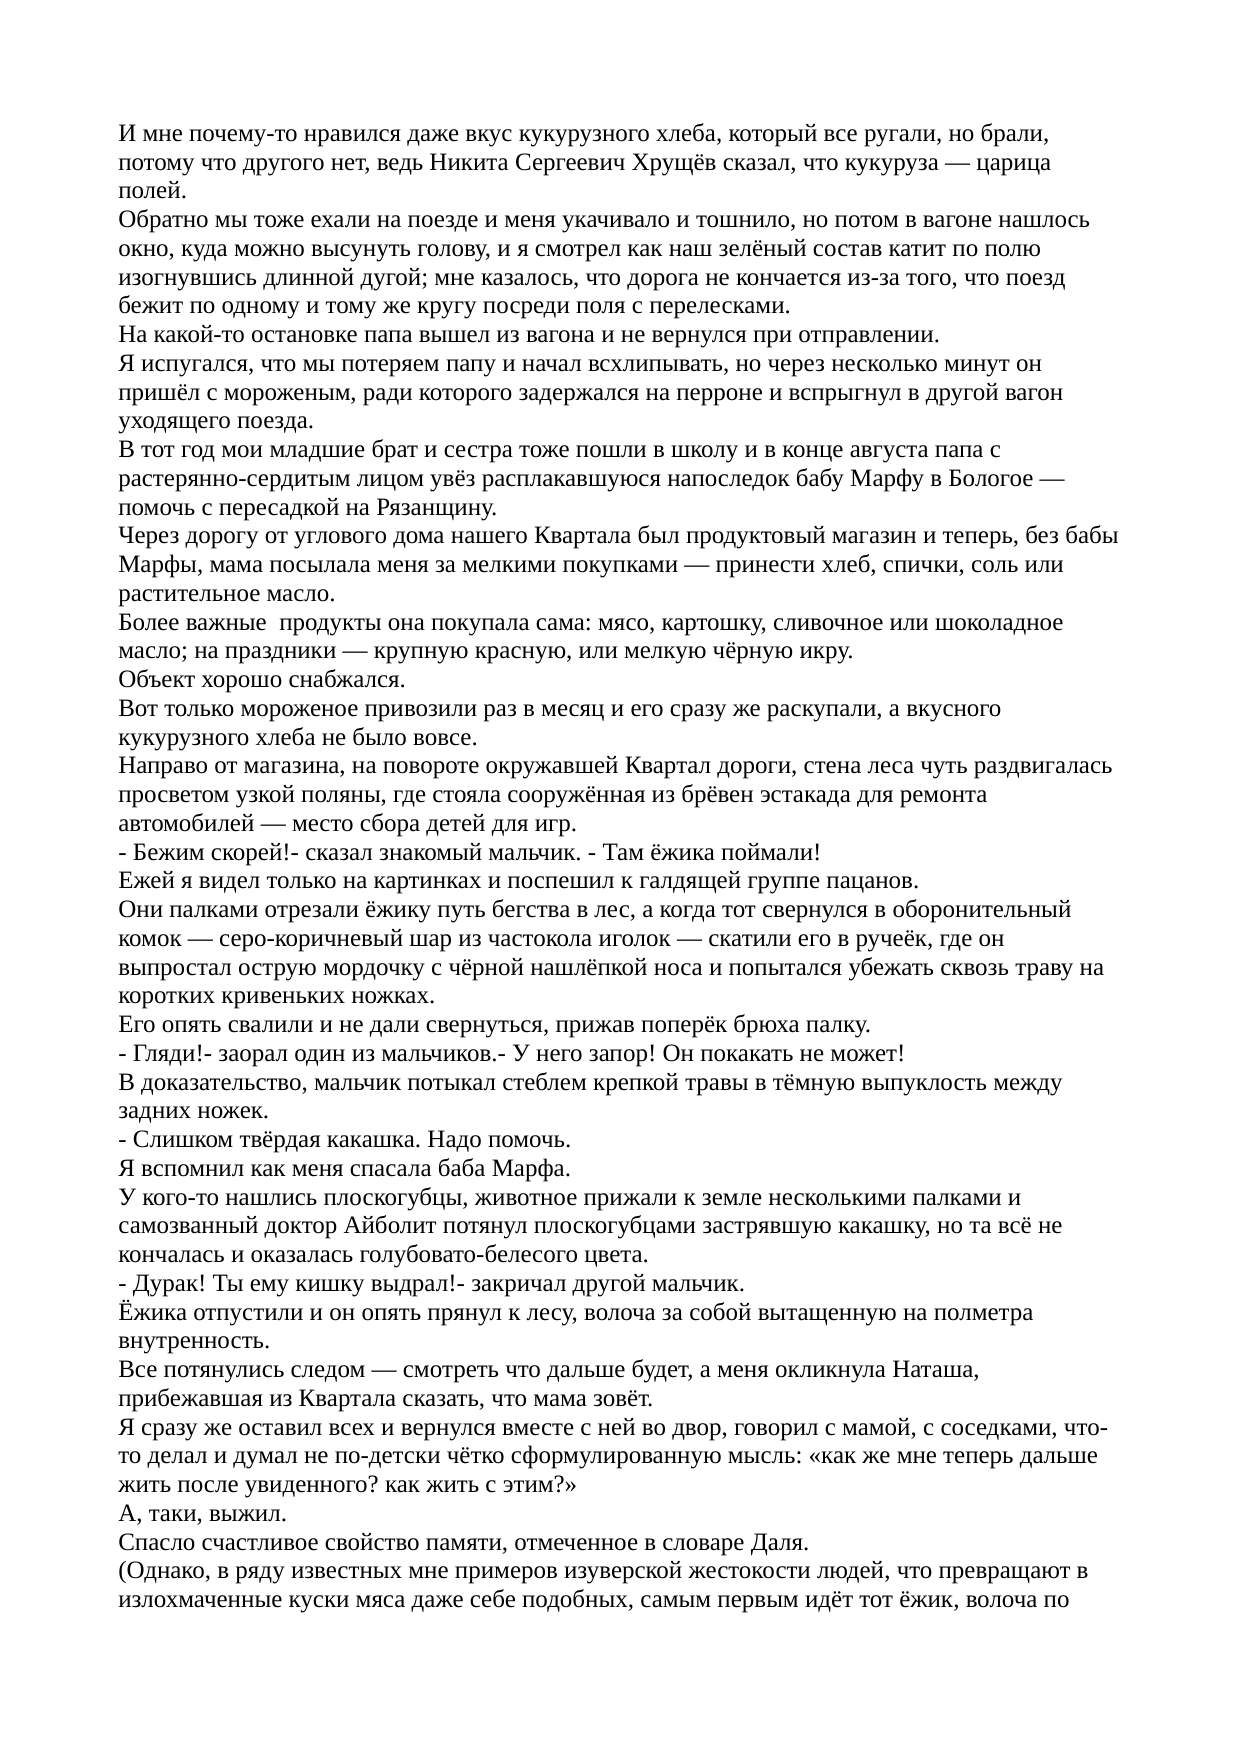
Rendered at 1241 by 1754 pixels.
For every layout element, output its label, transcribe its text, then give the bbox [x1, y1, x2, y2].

text У кого-то нашлись плоскогубцы, животное прижали к земле несколькими палками и самозванный доктор Айболит потянул плоскогубцами застрявшую какашку, но та всё не кончалась и оказалась голубовато-белесого цвета. [118, 1182, 1122, 1268]
text - Дурак! Ты ему кишку выдрал!- закричал другой мальчик. [118, 1268, 1122, 1297]
text Я испугался, что мы потеряем папу и начал всхлипывать, но через несколько минут он пришёл с мороженым, ради которого задержался на перроне и вспрыгнул в другой вагон уходящего поезда. [118, 348, 1122, 434]
text На какой-то остановке папа вышел из вагона и не вернулся при отправлении. [118, 319, 1122, 348]
text Я сразу же оставил всех и вернулся вместе с ней во двор, говорил с мамой, с соседками, что-то делал и думал не по-детски чётко сформулированную мысль: «как же мне теперь дальше жить после увиденного? как жить с этим?» [118, 1412, 1122, 1498]
text Ёжика отпустили и он опять прянул к лесу, волоча за собой вытащенную на полметра внутренность. [118, 1297, 1122, 1354]
text Вот только мороженое привозили раз в месяц и его сразу же раскупали, а вкусного кукурузного хлеба не было вовсе. [118, 693, 1122, 751]
text В тот год мои младшие брат и сестра тоже пошли в школу и в конце августа папа с растерянно-сердитым лицом увёз расплакавшуюся напоследок бабу Марфу в Бологое — помочь с пересадкой на Рязанщину. [118, 434, 1122, 521]
text Его опять свалили и не дали свернуться, прижав поперёк брюха палку. [118, 1009, 1122, 1038]
text Обратно мы тоже ехали на поезде и меня укачивало и тошнило, но потом в вагоне нашлось окно, куда можно высунуть голову, и я смотрел как наш зелёный состав катит по полю изогнувшись длинной дугой; мне казалось, что дорога не кончается из-за того, что поезд бежит по одному и тому же кругу посреди поля с перелесками. [118, 204, 1122, 319]
text Объект хорошо снабжался. [118, 664, 1122, 693]
text Направо от магазина, на повороте окружавшей Квартал дороги, стена леса чуть раздвигалась просветом узкой поляны, где стояла сооружённая из брёвен эстакада для ремонта автомобилей — место сбора детей для игр. [118, 751, 1122, 837]
text Они палками отрезали ёжику путь бегства в лес, а когда тот свернулся в оборонительный комок — серо-коричневый шар из частокола иголок — скатили его в ручеёк, где он выпростал острую мордочку с чёрной нашлёпкой носа и попытался убежать сквозь траву на коротких кривеньких ножках. [118, 894, 1122, 1009]
text Все потянулись следом — смотреть что дальше будет, а меня окликнула Наташа, прибежавшая из Квартала сказать, что мама зовёт. [118, 1354, 1122, 1412]
text Я вспомнил как меня спасала баба Марфа. [118, 1153, 1122, 1182]
text А, таки, выжил. [118, 1498, 1122, 1527]
text - Гляди!- заорал один из мальчиков.- У него запор! Он покакать не может! [118, 1038, 1122, 1067]
text И мне почему-то нравился даже вкус кукурузного хлеба, который все ругали, но брали, потому что другого нет, ведь Никита Сергеевич Хрущёв сказал, что кукуруза — царица полей. [118, 118, 1122, 204]
text Ежей я видел только на картинках и поспешил к галдящей группе пацанов. [118, 866, 1122, 894]
text Более важные продукты она покупала сама: мясо, картошку, сливочное или шоколадное масло; на праздники — крупную красную, или мелкую чёрную икру. [118, 607, 1122, 664]
text (Однако, в ряду известных мне примеров изуверской жестокости людей, что превращают в излохмаченные куски мяса даже себе подобных, самым первым идёт тот ёжик, волоча по [118, 1556, 1122, 1613]
text - Слишком твёрдая какашка. Надо помочь. [118, 1124, 1122, 1153]
text Спасло счастливое свойство памяти, отмеченное в словаре Даля. [118, 1527, 1122, 1556]
text В доказательство, мальчик потыкал стеблем крепкой травы в тёмную выпуклость между задних ножек. [118, 1067, 1122, 1124]
text Через дорогу от углового дома нашего Квартала был продуктовый магазин и теперь, без бабы Марфы, мама посылала меня за мелкими покупками — принести хлеб, спички, соль или растительное масло. [118, 521, 1122, 607]
text - Бежим скорей!- сказал знакомый мальчик. - Там ёжика поймали! [118, 837, 1122, 866]
